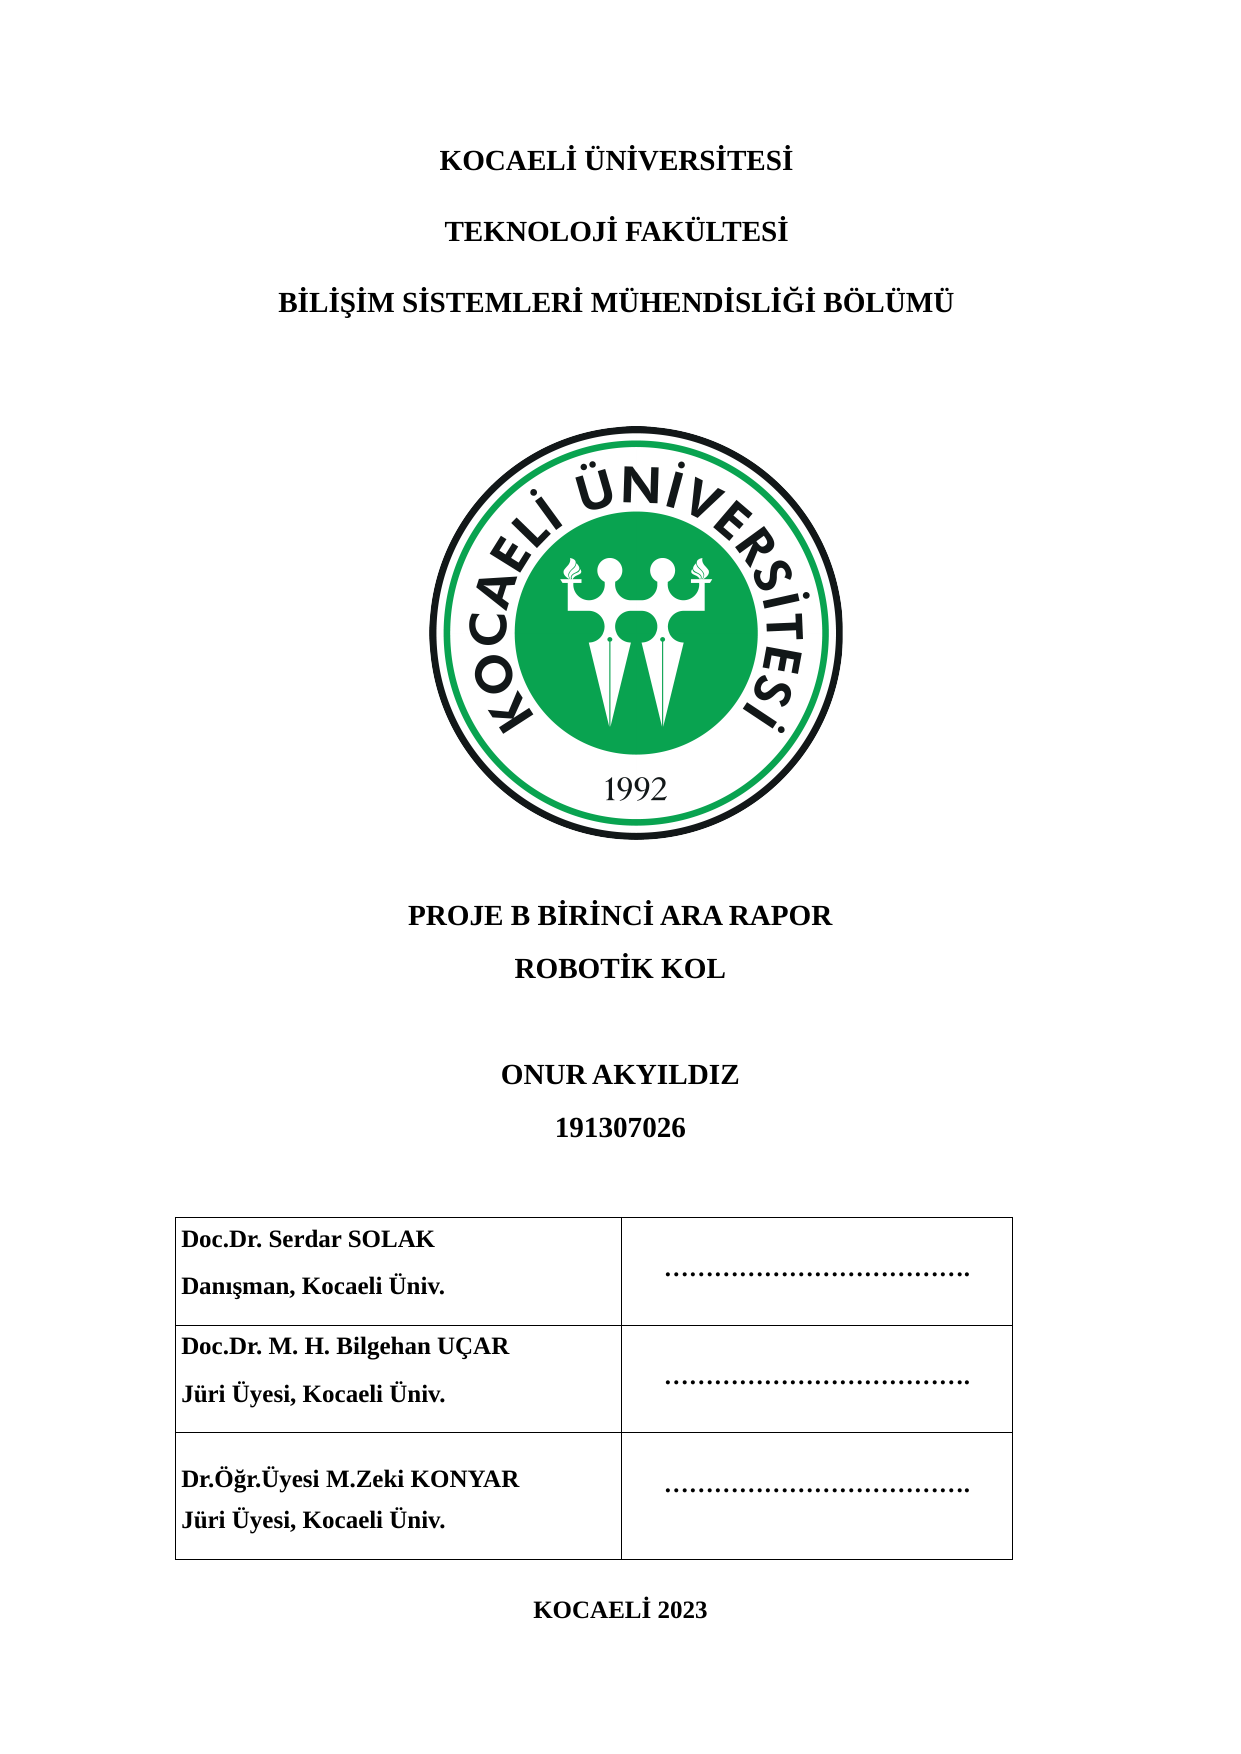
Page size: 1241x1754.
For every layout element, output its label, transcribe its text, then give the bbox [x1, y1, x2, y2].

table_header ………………………………. [622, 1218, 1012, 1324]
text ONUR AKYILDIZ [118, 1057, 1122, 1091]
title TEKNOLOJİ FAKÜLTESİ [118, 214, 1122, 248]
text PROJE B BİRİNCİ ARA RAPOR [118, 898, 1122, 932]
table_cell ………………………………. [622, 1433, 1012, 1559]
table_header Doc.Dr. Serdar SOLAK Danışman, Kocaeli Üniv. [176, 1218, 621, 1324]
table_cell Dr.Öğr.Üyesi M.Zeki KONYAR Jüri Üyesi, Kocaeli Üniv. [176, 1433, 621, 1559]
picture [429, 426, 843, 840]
text 191307026 [118, 1111, 1122, 1144]
table_cell ………………………………. [622, 1326, 1012, 1432]
table_cell Doc.Dr. M. H. Bilgehan UÇAR Jüri Üyesi, Kocaeli Üniv. [176, 1326, 621, 1432]
title KOCAELİ ÜNİVERSİTESİ [118, 143, 1122, 177]
title BİLİŞİM SİSTEMLERİ MÜHENDİSLİĞİ BÖLÜMÜ [118, 285, 1122, 319]
text KOCAELİ 2023 [118, 1595, 1122, 1624]
text ROBOTİK KOL [118, 951, 1122, 985]
